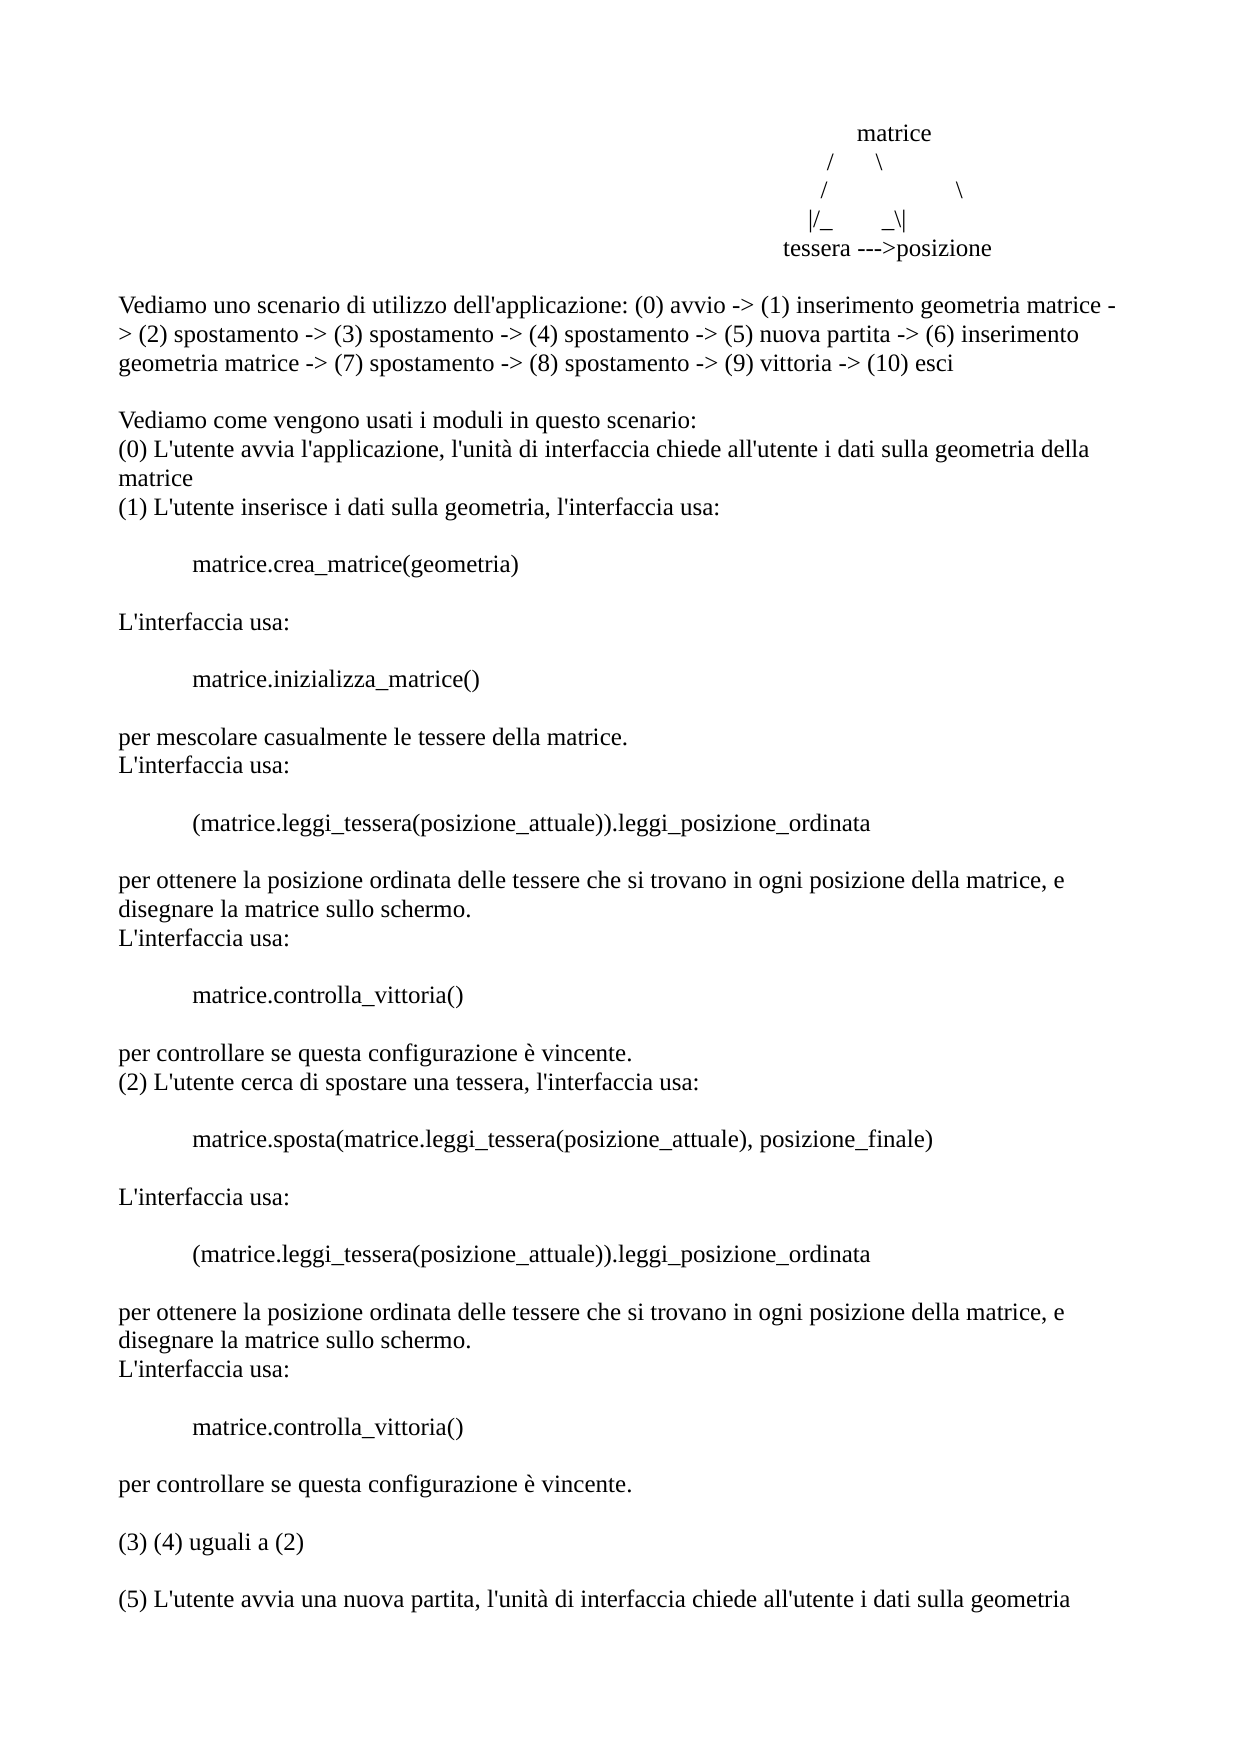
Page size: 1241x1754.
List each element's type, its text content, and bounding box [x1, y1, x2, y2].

text matrice / \ / \ |/_ _\| tessera --->posizione Vediamo uno scenario di utilizzo dell'applicazione: (0) avvio -> (1) inserimento geometria matrice -> (2) spostamento -> (3) spostamento -> (4) spostamento -> (5) nuova partita -> (6) inserimento geometria matrice -> (7) spostamento -> (8) spostamento -> (9) vittoria -> (10) esci Vediamo come vengono usati i moduli in questo scenario: (0) L'utente avvia l'applicazione, l'unità di interfaccia chiede all'utente i dati sulla geometria della matrice (1) L'utente inserisce i dati sulla geometria, l'interfaccia usa: matrice.crea_matrice(geometria) L'interfaccia usa: matrice.inizializza_matrice() per mescolare casualmente le tessere della matrice. L'interfaccia usa: (matrice.leggi_tessera(posizione_attuale)).leggi_posizione_ordinata per ottenere la posizione ordinata delle tessere che si trovano in ogni posizione della matrice, e disegnare la matrice sullo schermo. L'interfaccia usa: matrice.controlla_vittoria() per controllare se questa configurazione è vincente. (2) L'utente cerca di spostare una tessera, l'interfaccia usa: matrice.sposta(matrice.leggi_tessera(posizione_attuale), posizione_finale) L'interfaccia usa: (matrice.leggi_tessera(posizione_attuale)).leggi_posizione_ordinata per ottenere la posizione ordinata delle tessere che si trovano in ogni posizione della matrice, e disegnare la matrice sullo schermo. L'interfaccia usa: matrice.controlla_vittoria() per controllare se questa configurazione è vincente. (3) (4) uguali a (2) (5) L'utente avvia una nuova partita, l'unità di interfaccia chiede all'utente i dati sulla geometria [118, 118, 1122, 1613]
